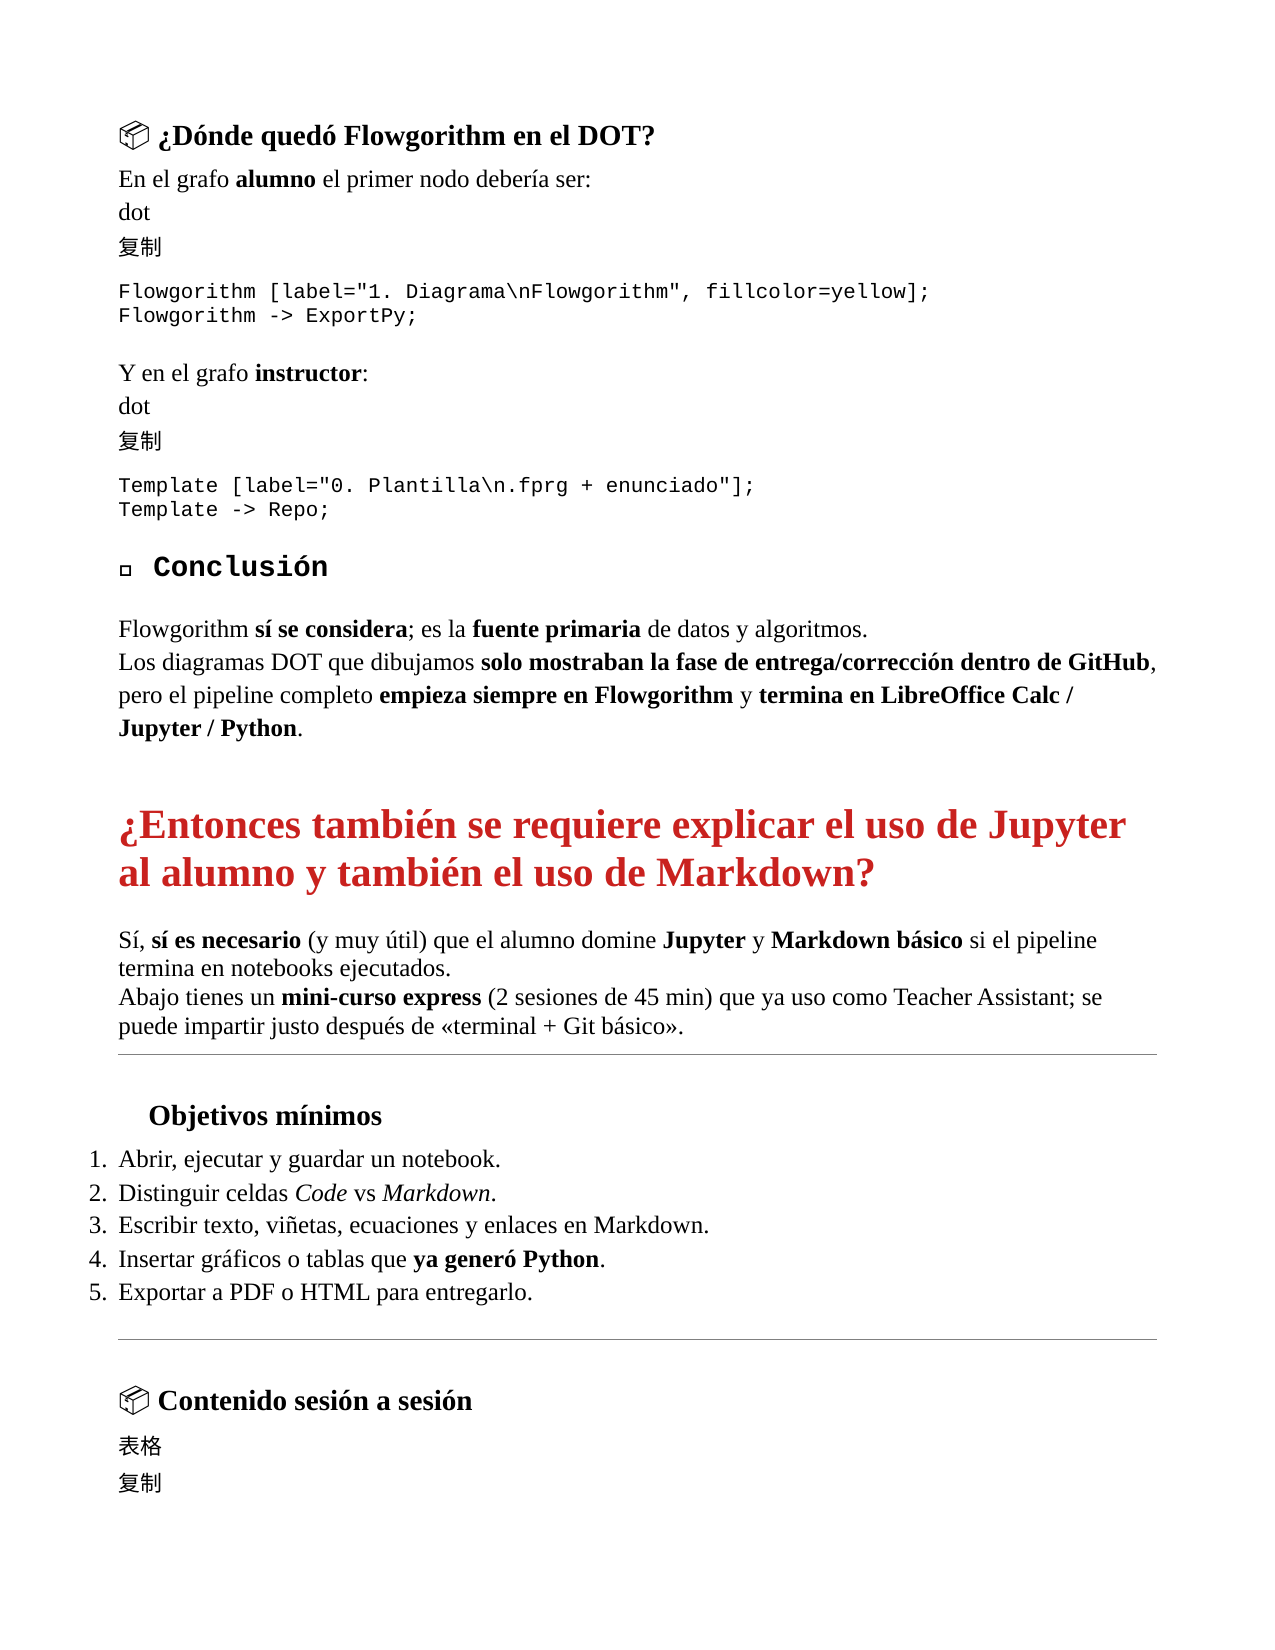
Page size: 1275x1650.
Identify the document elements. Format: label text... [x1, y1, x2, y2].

subtitle ✅ Conclusión [118, 552, 1157, 585]
list Insertar gráficos o tablas que ya generó Python. [118, 1244, 1157, 1272]
text 复制 [118, 230, 1157, 262]
text Flowgorithm -> ExportPy; [118, 305, 1157, 328]
text dot [118, 197, 1157, 226]
text ¿Entonces también se requiere explicar el uso de Jupyter al alumno y también el uso de Markdown? [118, 799, 1157, 895]
list Abrir, ejecutar y guardar un notebook. [118, 1144, 1157, 1173]
text 复制 [118, 424, 1157, 456]
list Exportar a PDF o HTML para entregarlo. [118, 1277, 1157, 1305]
text 复制 [118, 1466, 1157, 1497]
text 表格 [118, 1429, 1141, 1461]
text dot [118, 391, 1157, 420]
text Flowgorithm sí se considera; es la fuente primaria de datos y algoritmos. Los diagramas DOT que dibujamos solo mostraban la fase de entrega/corrección dentro de GitHub, pero el pipeline completo empieza siempre en Flowgorithm y termina en LibreOffice Calc / Jupyter / Python. [118, 614, 1157, 742]
text Y en el grafo instructor: [118, 358, 1157, 387]
text En el grafo alumno el primer nodo debería ser: [118, 164, 1157, 193]
list Escribir texto, viñetas, ecuaciones y enlaces en Markdown. [118, 1211, 1157, 1239]
text Template [label="0. Plantilla\n.fprg + enunciado"]; [118, 475, 1157, 498]
subtitle 📦 Contenido sesión a sesión [118, 1383, 1157, 1417]
text Sí, sí es necesario (y muy útil) que el alumno domine Jupyter y Markdown básico si el pipeline termina en notebooks ejecutados. Abajo tienes un mini-curso express (2 sesiones de 45 min) que ya uso como Teacher Assistant; se puede impartir justo después de «terminal + Git básico». [118, 925, 1157, 1040]
text Template -> Repo; [118, 498, 1157, 522]
list Distinguir celdas Code vs Markdown. [118, 1178, 1157, 1206]
subtitle 📦 ¿Dónde quedó Flowgorithm en el DOT? [118, 118, 1157, 152]
text Flowgorithm [label="1. Diagrama\nFlowgorithm", fillcolor=yellow]; [118, 281, 1157, 305]
subtitle 🎯 Objetivos mínimos [118, 1098, 1157, 1132]
